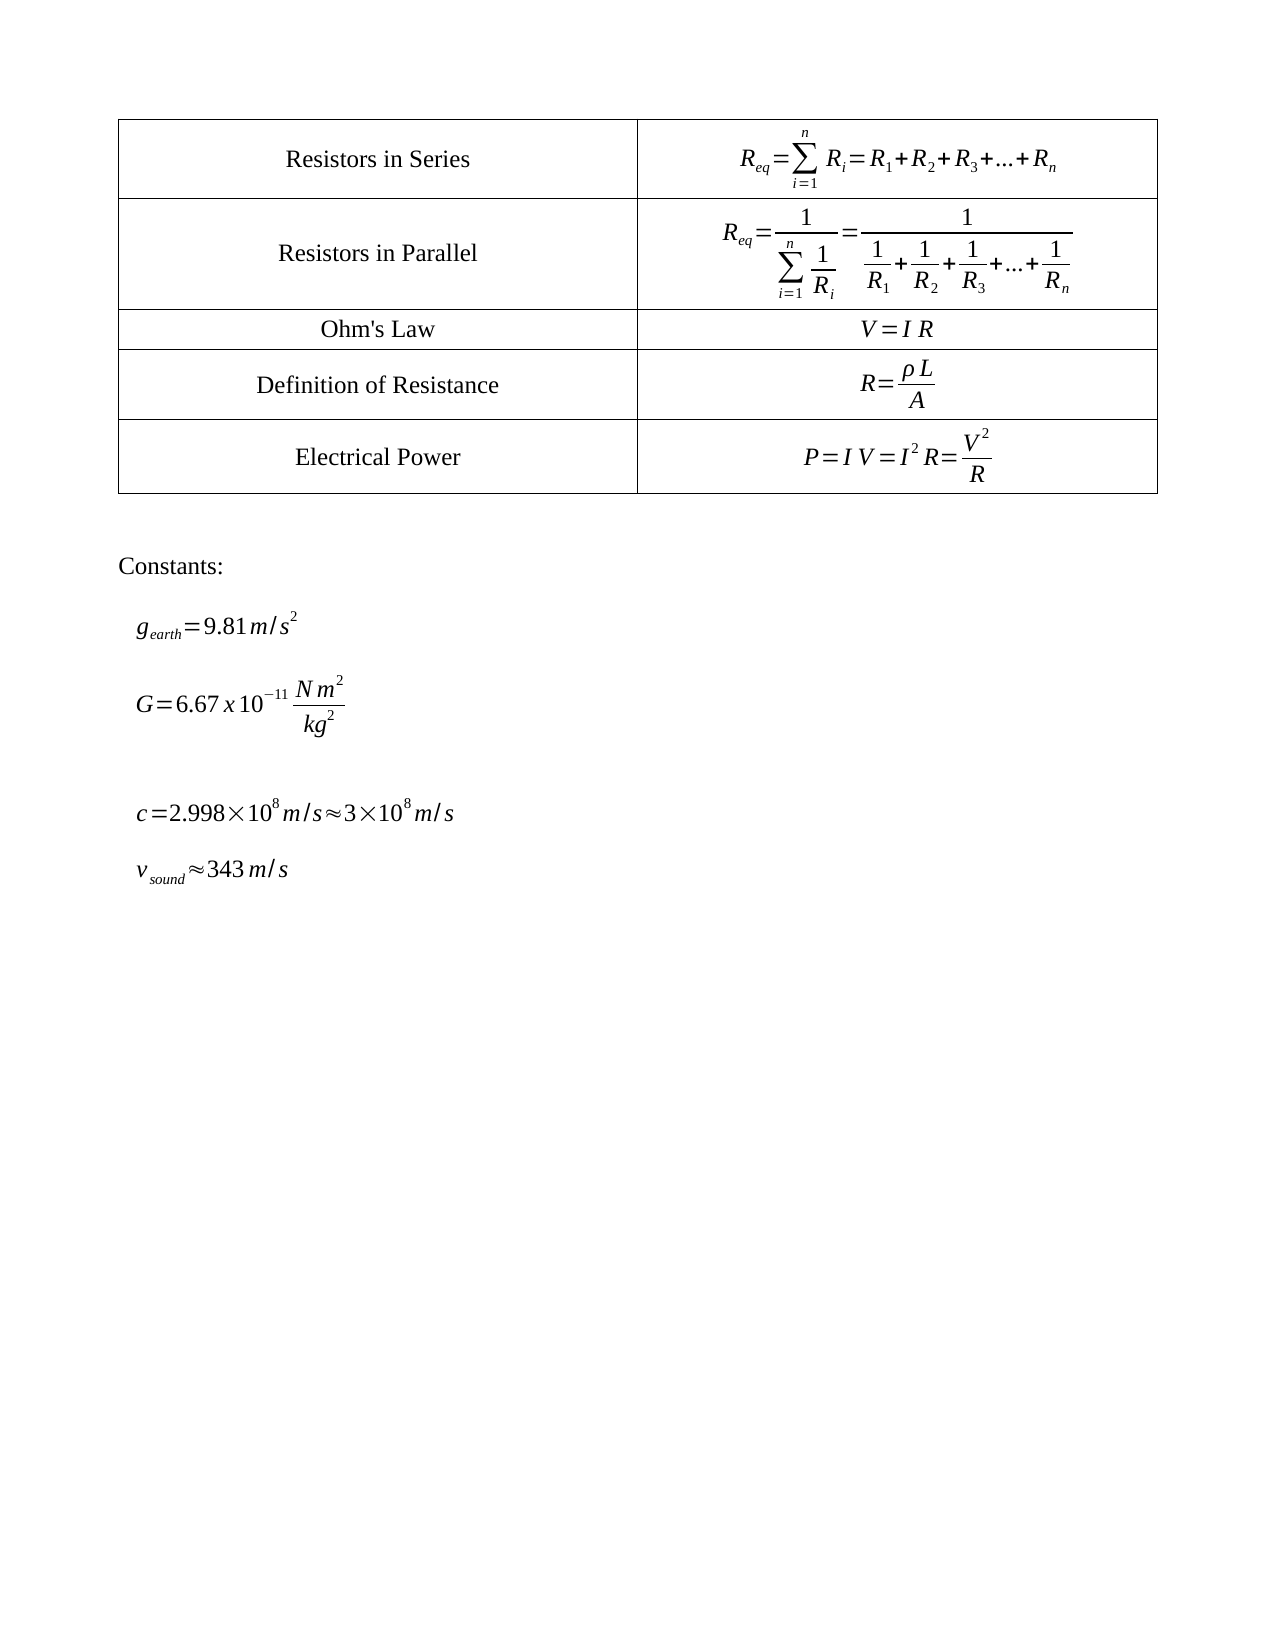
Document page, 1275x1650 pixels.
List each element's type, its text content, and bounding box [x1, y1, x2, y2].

table_cell Electrical Power [119, 420, 637, 493]
table_cell [638, 199, 1157, 308]
table_cell Definition of Resistance [119, 350, 637, 419]
table_cell Resistors in Series [119, 120, 637, 197]
table_cell Resistors in Parallel [119, 199, 637, 308]
table_cell [638, 420, 1157, 493]
table_cell [638, 120, 1157, 197]
text Constants: [118, 551, 1157, 580]
table_cell [638, 350, 1157, 419]
table_cell Ohm's Law [119, 310, 637, 349]
table_cell [638, 310, 1157, 349]
